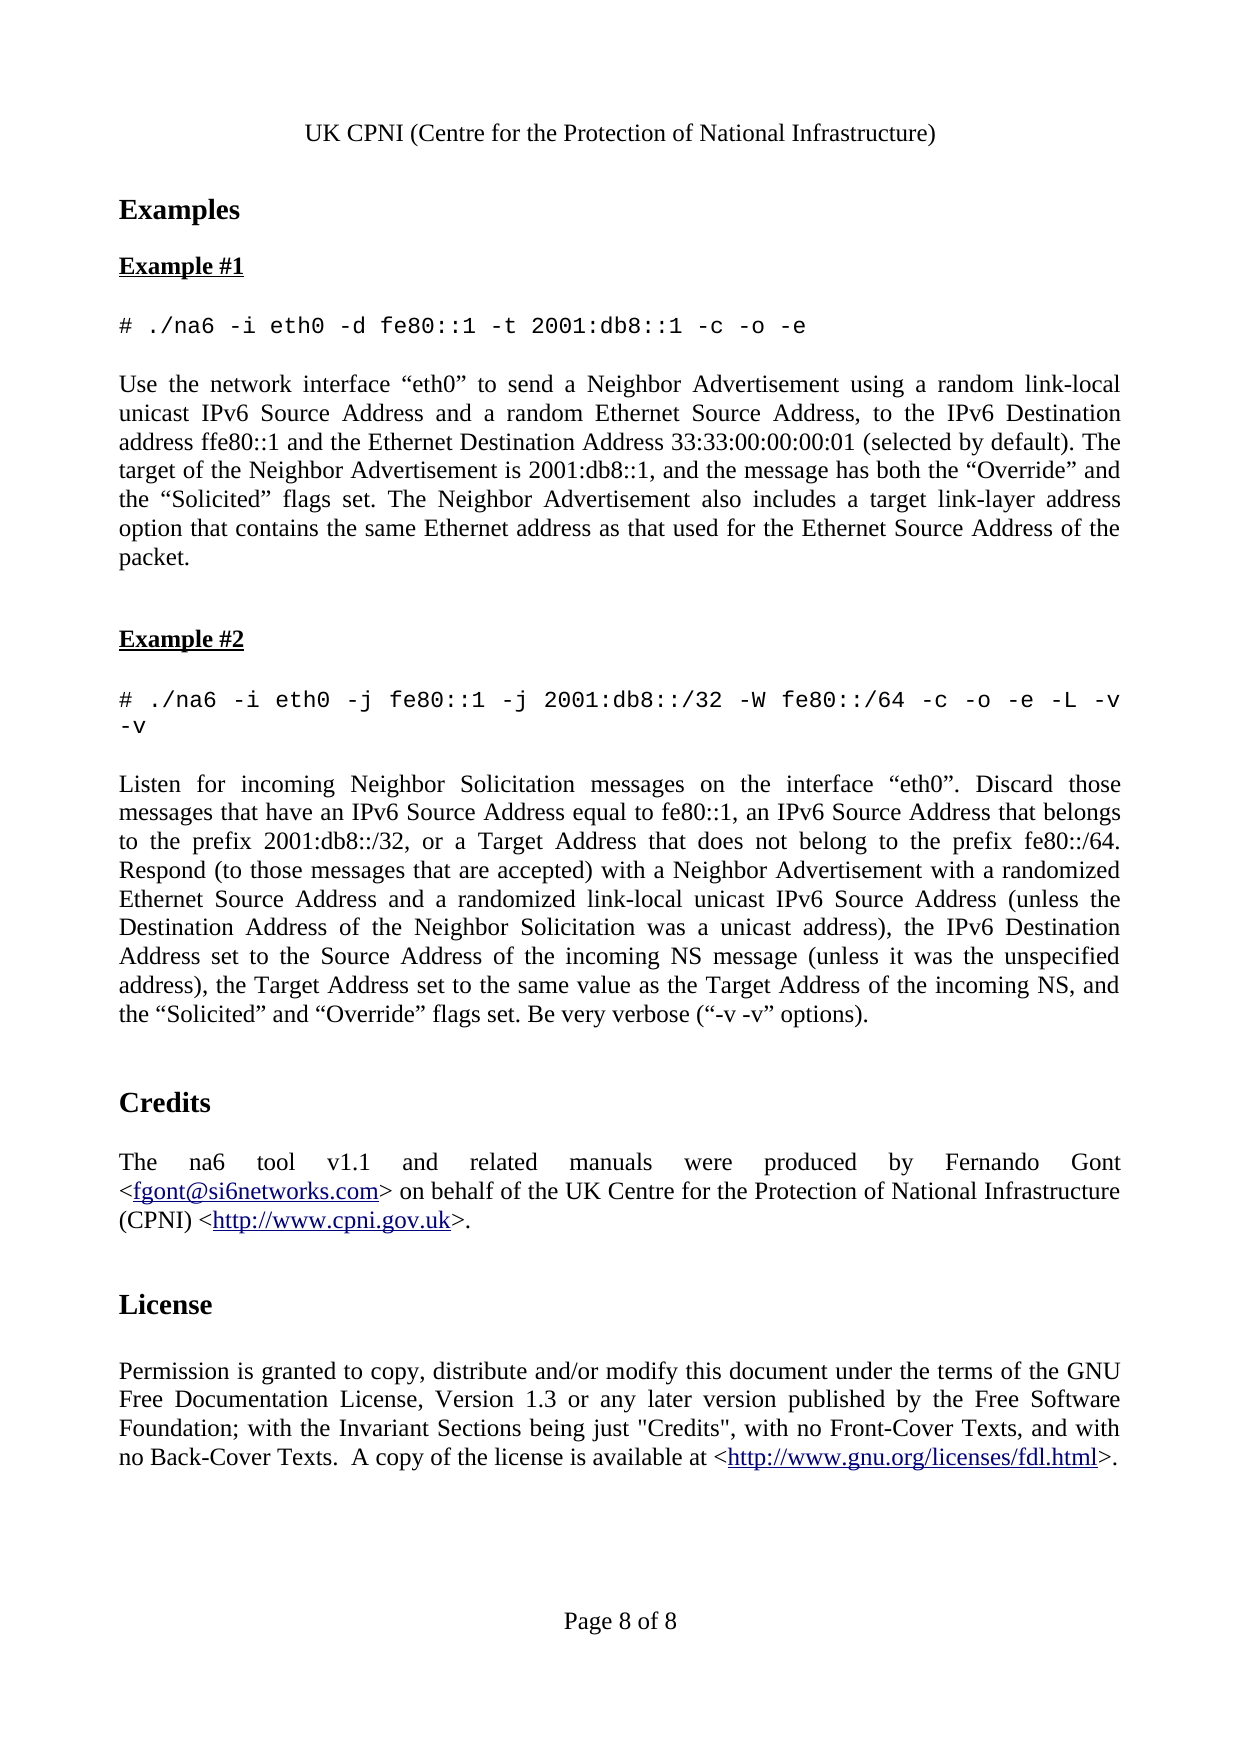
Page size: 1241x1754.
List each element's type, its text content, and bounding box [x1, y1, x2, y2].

text # ./na6 -i eth0 -j fe80::1 -j 2001:db8::/32 -W fe80::/64 -c -o -e -L -v -v [118, 688, 1122, 740]
text Permission is granted to copy, distribute and/or modify this document under the terms of the GNU Free Documentation License, Version 1.3 or any later version published by the Free Software Foundation; with the Invariant Sections being just "Credits", with no Front-Cover Texts, and with no Back-Cover Texts. A copy of the license is available at <http://www.gnu.org/licenses/fdl.html>. [118, 1356, 1122, 1471]
subtitle Example #1 [118, 251, 1122, 280]
text Listen for incoming Neighbor Solicitation messages on the interface “eth0”. Discard those messages that have an IPv6 Source Address equal to fe80::1, an IPv6 Source Address that belongs to the prefix 2001:db8::/32, or a Target Address that does not belong to the prefix fe80::/64. Respond (to those messages that are accepted) with a Neighbor Advertisement with a randomized Ethernet Source Address and a randomized link-local unicast IPv6 Source Address (unless the Destination Address of the Neighbor Solicitation was a unicast address), the IPv6 Destination Address set to the Source Address of the incoming NS message (unless it was the unspecified address), the Target Address set to the same value as the Target Address of the incoming NS, and the “Solicited” and “Override” flags set. Be very verbose (“-v -v” options). [118, 769, 1122, 1027]
subtitle Examples [118, 192, 1122, 226]
text Credits [118, 1085, 1122, 1118]
text The na6 tool v1.1 and related manuals were produced by Fernando Gont <fgont@si6networks.com> on behalf of the UK Centre for the Protection of National Infrastructure (CPNI) <http://www.cpni.gov.uk>. [118, 1147, 1122, 1233]
subtitle License [118, 1287, 1122, 1321]
text Use the network interface “eth0” to send a Neighbor Advertisement using a random link-local unicast IPv6 Source Address and a random Ethernet Source Address, to the IPv6 Destination address ffe80::1 and the Ethernet Destination Address 33:33:00:00:00:01 (selected by default). The target of the Neighbor Advertisement is 2001:db8::1, and the message has both the “Override” and the “Solicited” flags set. The Neighbor Advertisement also includes a target link-layer address option that contains the same Ethernet address as that used for the Ethernet Source Address of the packet. [118, 369, 1122, 571]
subtitle Example #2 [118, 624, 1122, 653]
text # ./na6 -i eth0 -d fe80::1 -t 2001:db8::1 -c -o -e [118, 315, 1122, 341]
